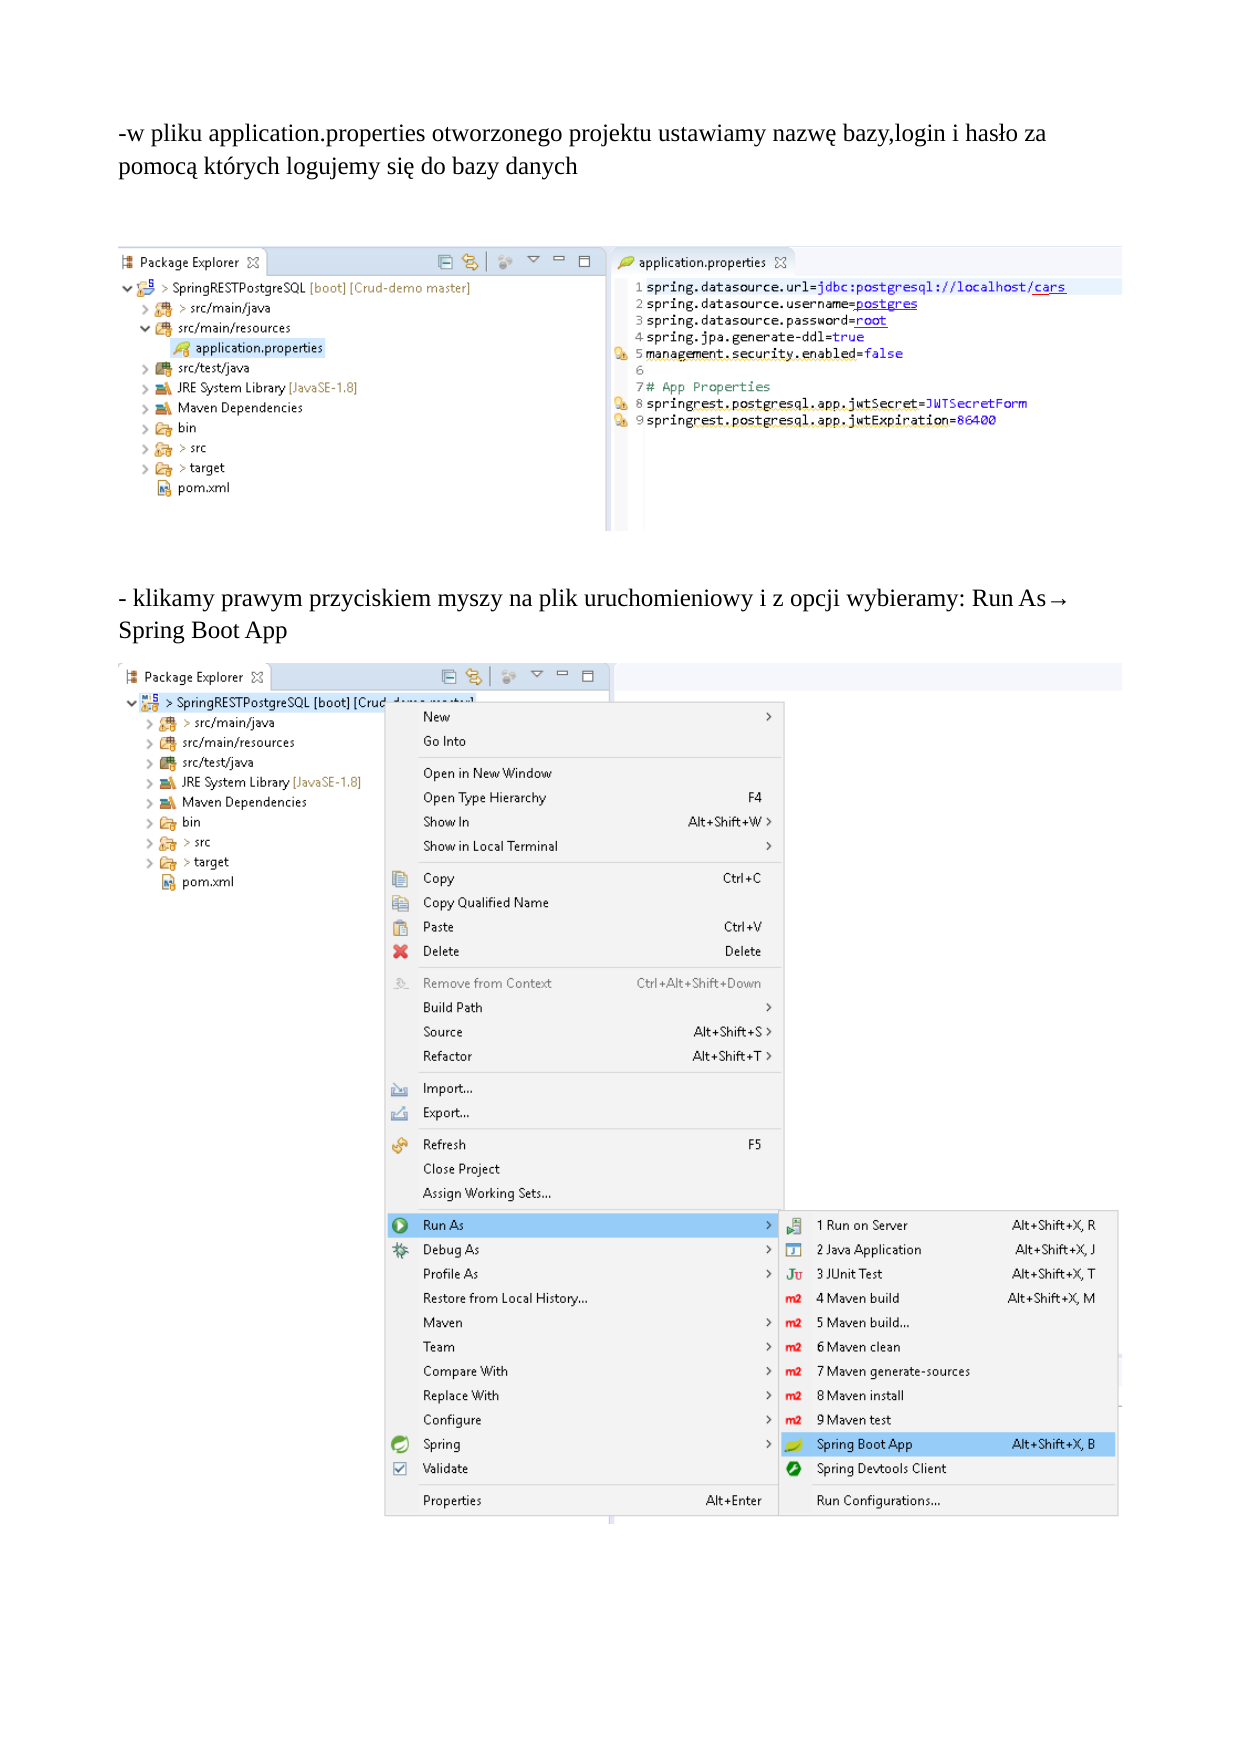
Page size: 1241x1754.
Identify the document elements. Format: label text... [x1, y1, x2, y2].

text - klikamy prawym przyciskiem myszy na plik uruchomieniowy i z opcji wybieramy: Run As→ Spring Boot App [118, 583, 1122, 644]
picture [118, 246, 1123, 531]
text -w pliku application.properties otworzonego projektu ustawiamy nazwę bazy,login i hasło za pomocą których logujemy się do bazy danych [118, 118, 1122, 180]
picture [118, 663, 1123, 1524]
